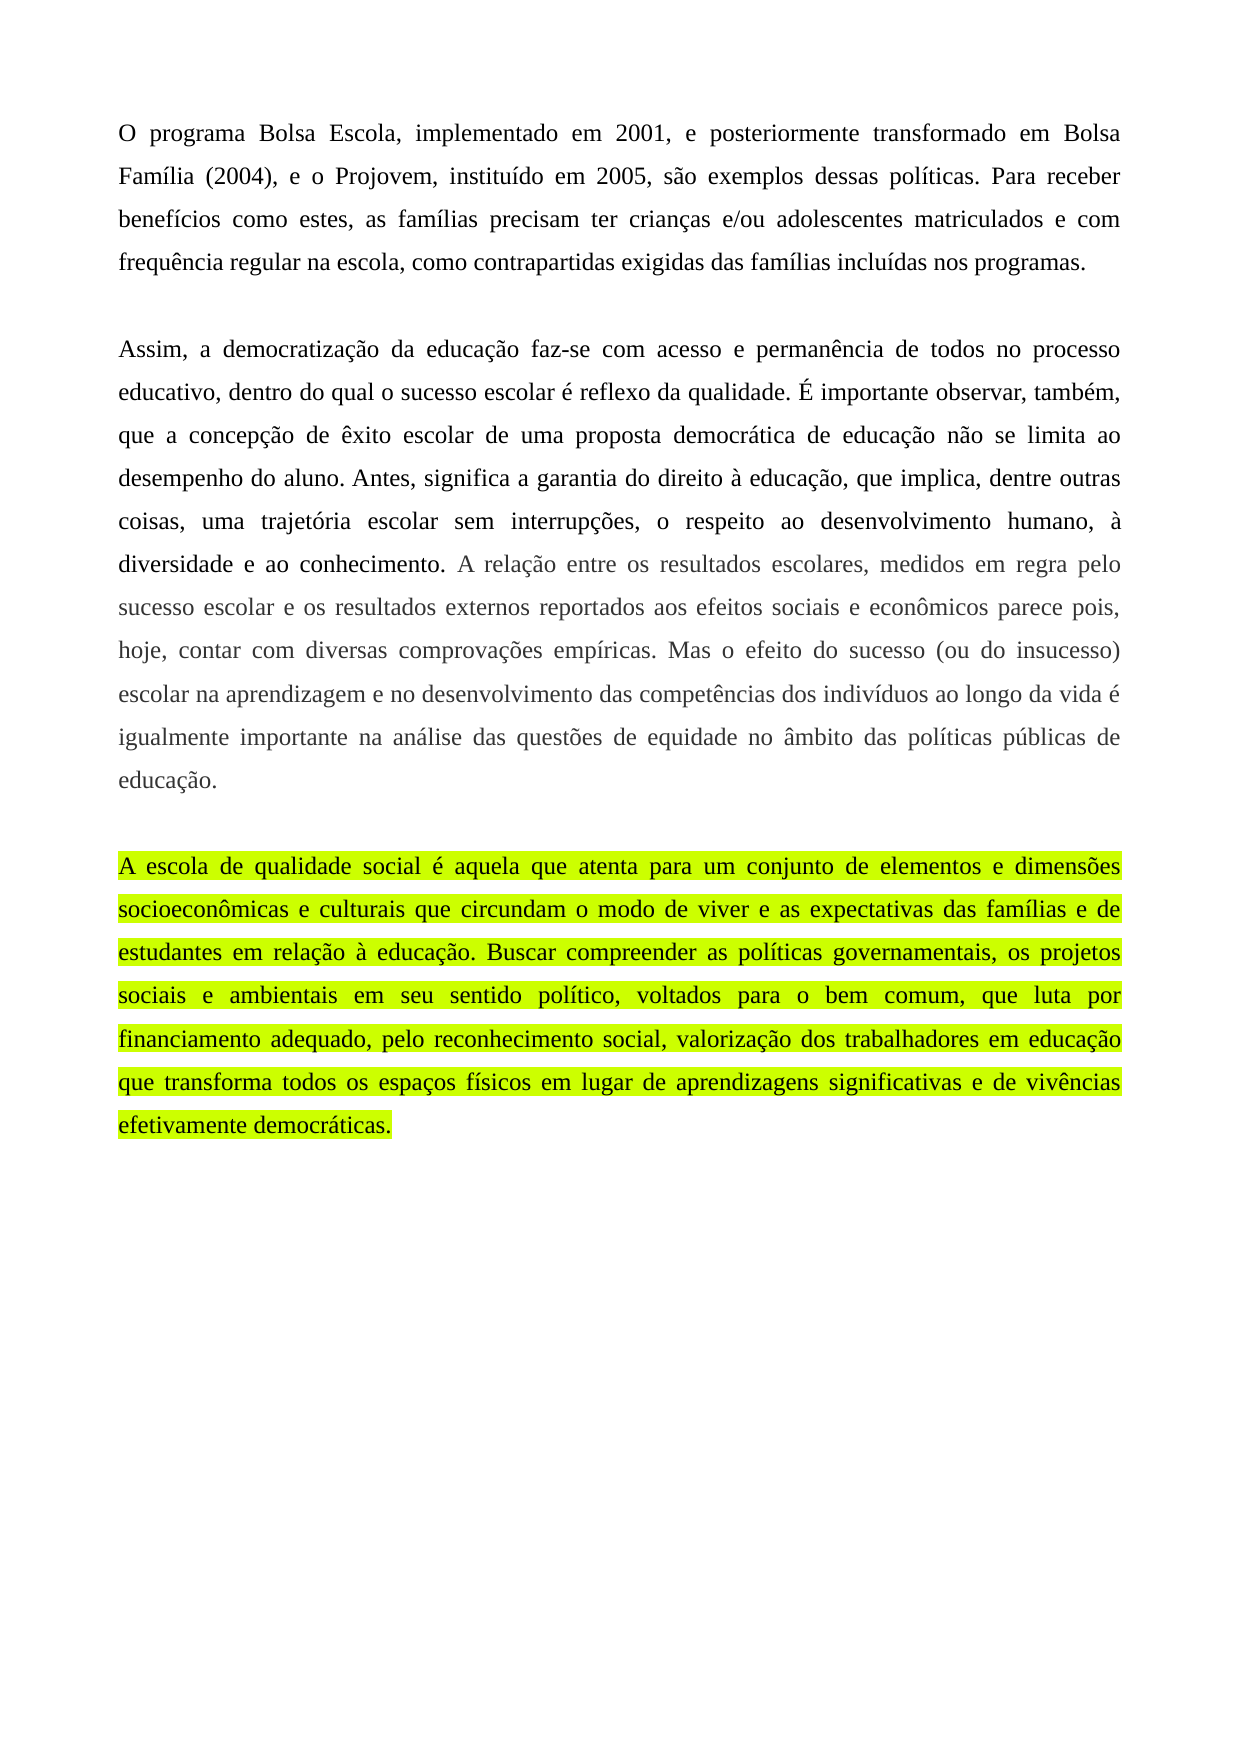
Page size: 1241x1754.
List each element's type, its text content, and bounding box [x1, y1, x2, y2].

text A escola de qualidade social é aquela que atenta para um conjunto de elementos e dimensões socioeconômicas e culturais que circundam o modo de viver e as expectativas das famílias e de estudantes em relação à educação. Buscar compreender as políticas governamentais, os projetos sociais e ambientais em seu sentido político, voltados para o bem comum, que luta por financiamento adequado, pelo reconhecimento social, valorização dos trabalhadores em educação que transforma todos os espaços físicos em lugar de aprendizagens significativas e de vivências efetivamente democráticas. [118, 851, 1122, 1139]
text Assim, a democratização da educação faz-se com acesso e permanência de todos no processo educativo, dentro do qual o sucesso escolar é reflexo da qualidade. É importante observar, também, que a concepção de êxito escolar de uma proposta democrática de educação não se limita ao desempenho do aluno. Antes, significa a garantia do direito à educação, que implica, dentre outras coisas, uma trajetória escolar sem interrupções, o respeito ao desenvolvimento humano, à diversidade e ao conhecimento. A relação entre os resultados escolares, medidos em regra pelo sucesso escolar e os resultados externos reportados aos efeitos sociais e econômicos parece pois, hoje, contar com diversas comprovações empíricas. Mas o efeito do sucesso (ou do insucesso) escolar na aprendizagem e no desenvolvimento das competências dos indivíduos ao longo da vida é igualmente importante na análise das questões de equidade no âmbito das políticas públicas de educação. [118, 334, 1122, 794]
text O programa Bolsa Escola, implementado em 2001, e posteriormente transformado em Bolsa Família (2004), e o Projovem, instituído em 2005, são exemplos dessas políticas. Para receber benefícios como estes, as famílias precisam ter crianças e/ou adolescentes matriculados e com frequência regular na escola, como contrapartidas exigidas das famílias incluídas nos programas. [118, 118, 1122, 276]
